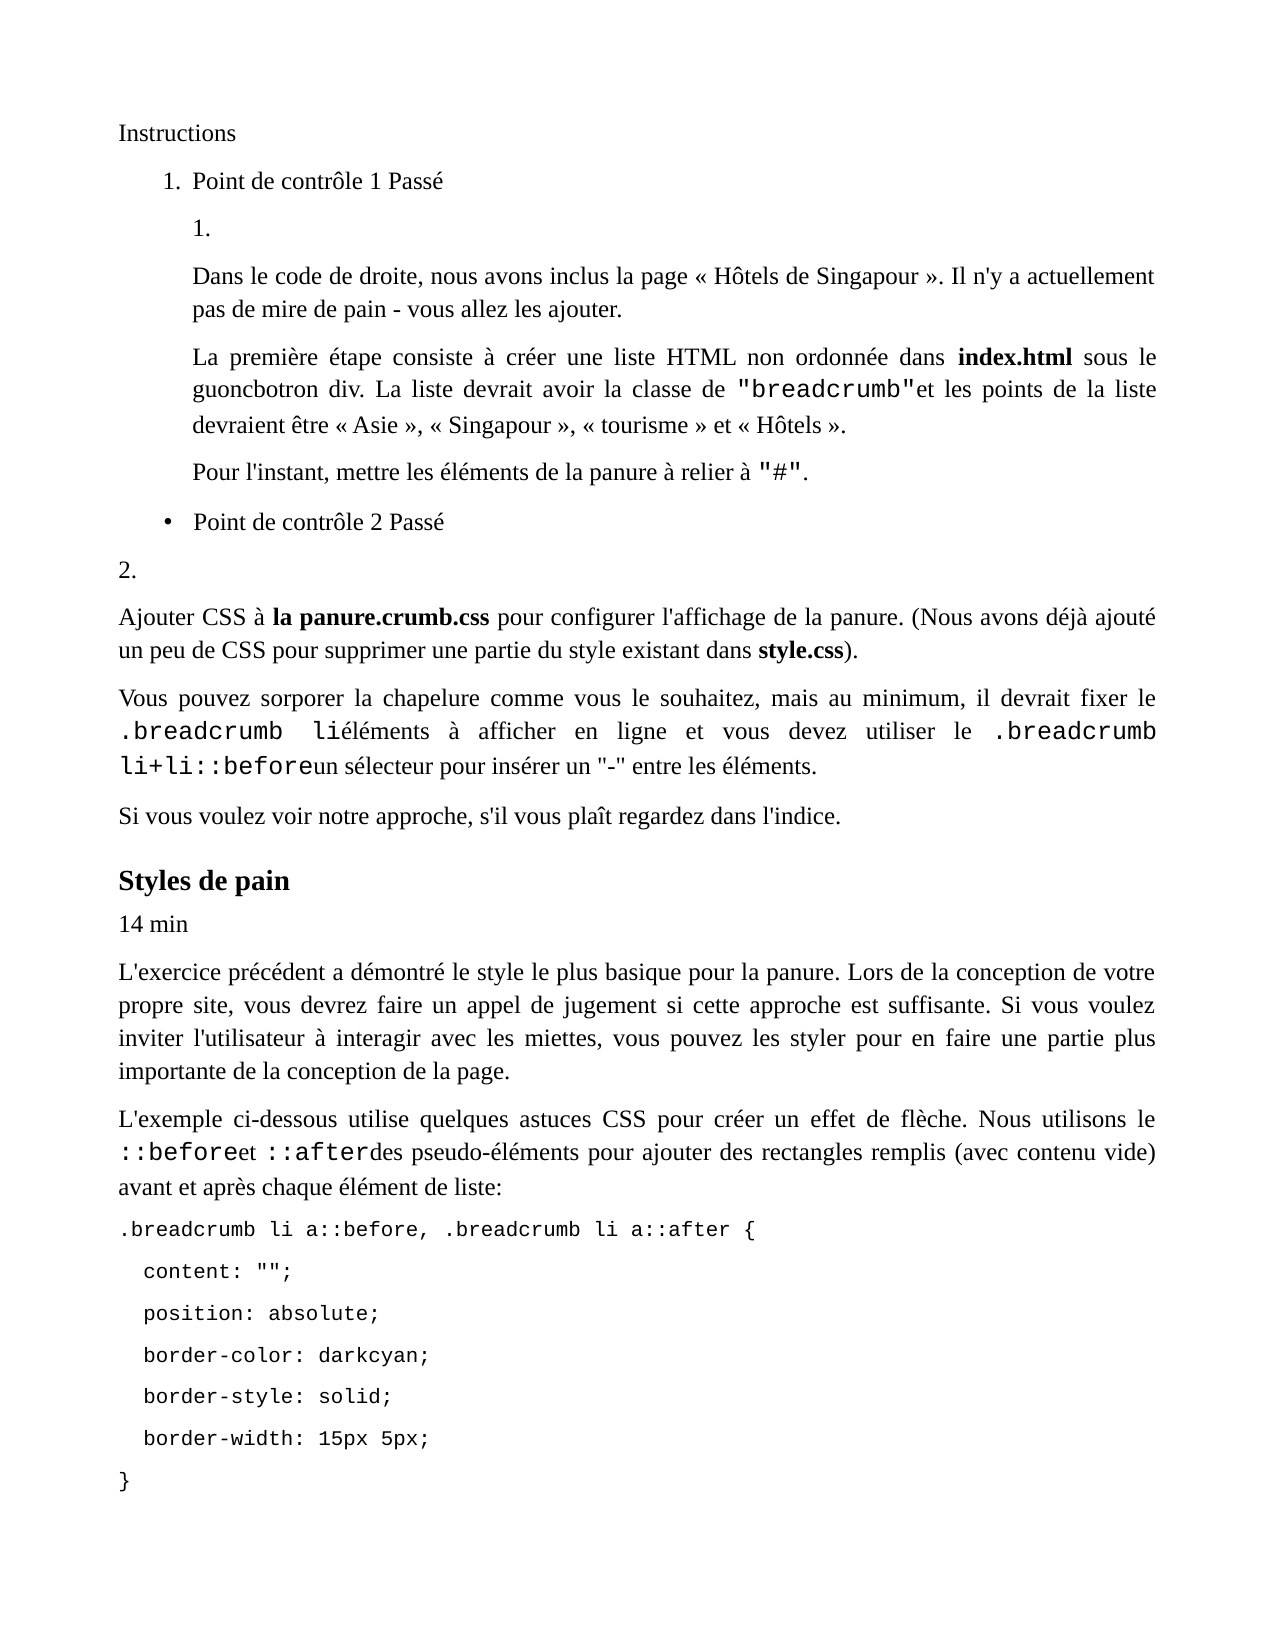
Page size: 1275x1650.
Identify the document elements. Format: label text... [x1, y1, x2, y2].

text border-width: 15px 5px; [118, 1428, 1157, 1452]
text position: absolute; [118, 1303, 1157, 1327]
text 14 min [118, 909, 1157, 938]
text } [118, 1470, 1157, 1494]
text border-color: darkcyan; [118, 1345, 1157, 1368]
list Point de contrôle 1 Passé [162, 166, 1157, 194]
list Dans le code de droite, nous avons inclus la page « Hôtels de Singapour ». Il n'y a actuellement pas de mire de pain - vous allez les ajouter. [162, 261, 1157, 323]
list Point de contrôle 2 Passé [164, 507, 1157, 536]
list 1. [162, 213, 1157, 242]
text 2. [118, 555, 1157, 584]
text Instructions [118, 118, 1157, 147]
text Si vous voulez voir notre approche, s'il vous plaît regardez dans l'indice. [118, 801, 1157, 830]
text Vous pouvez sorporer la chapelure comme vous le souhaitez, mais au minimum, il devrait fixer le .breadcrumb liéléments à afficher en ligne et vous devez utiliser le .breadcrumb li+li::beforeun sélecteur pour insérer un "-" entre les éléments. [118, 683, 1157, 782]
text .breadcrumb li a::before, .breadcrumb li a::after { [118, 1219, 1157, 1243]
text border-style: solid; [118, 1387, 1157, 1410]
text Ajouter CSS à la panure.crumb.css pour configurer l'affichage de la panure. (Nous avons déjà ajouté un peu de CSS pour supprimer une partie du style existant dans style.css). [118, 602, 1157, 664]
text content: ""; [118, 1261, 1157, 1285]
list Pour l'instant, mettre les éléments de la panure à relier à "#". [162, 457, 1157, 488]
list La première étape consiste à créer une liste HTML non ordonnée dans index.html sous le guoncbotron div. La liste devrait avoir la classe de "breadcrumb"et les points de la liste devraient être « Asie », « Singapour », « tourisme » et « Hôtels ». [162, 342, 1157, 438]
text L'exemple ci-dessous utilise quelques astuces CSS pour créer un effet de flèche. Nous utilisons le ::beforeet ::afterdes pseudo-éléments pour ajouter des rectangles remplis (avec contenu vide) avant et après chaque élément de liste: [118, 1104, 1157, 1201]
subtitle Styles de pain [118, 863, 1157, 897]
text L'exercice précédent a démontré le style le plus basique pour la panure. Lors de la conception de votre propre site, vous devrez faire un appel de jugement si cette approche est suffisante. Si vous voulez inviter l'utilisateur à interagir avec les miettes, vous pouvez les styler pour en faire une partie plus importante de la conception de la page. [118, 957, 1157, 1085]
